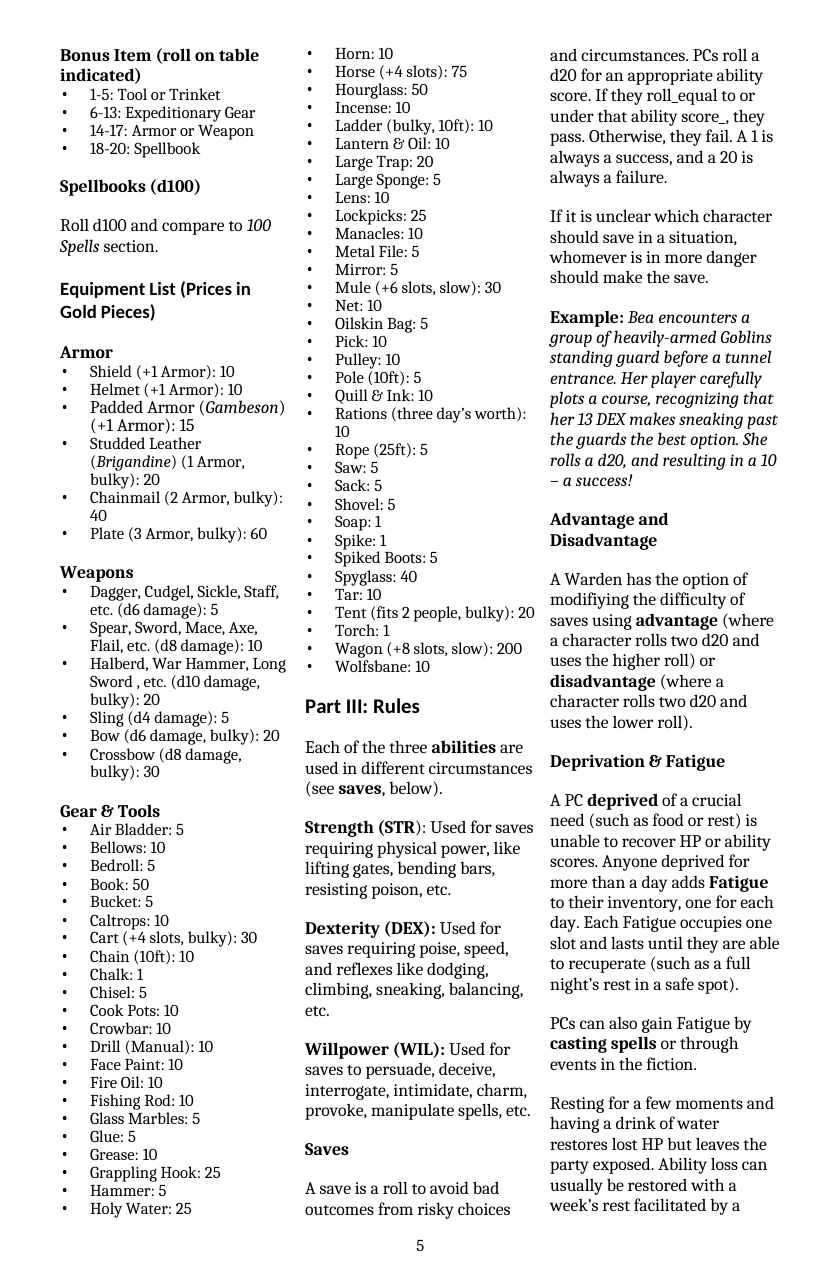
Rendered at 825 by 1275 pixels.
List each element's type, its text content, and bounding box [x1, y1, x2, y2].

list Wagon (+8 slots, slow): 200 [305, 640, 535, 658]
list Air Bladder: 5 [60, 821, 290, 839]
text Bonus Item (roll on table indicated) [60, 45, 290, 86]
text Saves [305, 1139, 535, 1160]
list Holy Water: 25 [60, 1200, 290, 1218]
text and circumstances. PCs roll a d20 for an appropriate ability score. If they roll_equal to or under that ability score_, they pass. Otherwise, they fail. A 1 is always a success, and a 20 is always a failure. [550, 45, 780, 188]
list Crowbar: 10 [60, 1020, 290, 1038]
list Glue: 5 [60, 1128, 290, 1146]
text Advantage and Disadvantage [550, 509, 780, 550]
list Oilskin Bag: 5 [305, 315, 535, 333]
list Bellows: 10 [60, 839, 290, 857]
list Spyglass: 40 [305, 568, 535, 586]
list Tar: 10 [305, 586, 535, 604]
list Wolfsbane: 10 [305, 658, 535, 676]
list Cart (+4 slots, bulky): 30 [60, 929, 290, 948]
list Pole (10ft): 5 [305, 369, 535, 387]
list Halberd, War Hammer, Long Sword , etc. (d10 damage, bulky): 20 [60, 655, 290, 709]
list Hammer: 5 [60, 1182, 290, 1200]
text Roll d100 and compare to 100 Spells section. [60, 216, 290, 257]
list Padded Armor (Gambeson) (+1 Armor): 15 [60, 399, 290, 435]
text Resting for a few moments and having a drink of water restores lost HP but leaves the party exposed. Ability loss can usually be restored with a week’s rest facilitated by a [550, 1093, 780, 1216]
list Shield (+1 Armor): 10 [60, 363, 290, 381]
list Incense: 10 [305, 99, 535, 117]
list Bedroll: 5 [60, 857, 290, 876]
list Ladder (bulky, 10ft): 10 [305, 117, 535, 135]
list Helmet (+1 Armor): 10 [60, 381, 290, 399]
list Pulley: 10 [305, 351, 535, 369]
list Horse (+4 slots): 75 [305, 63, 535, 81]
text A PC deprived of a crucial need (such as food or rest) is unable to recover HP or ability scores. Anyone deprived for more than a day adds Fatigue to their inventory, one for each day. Each Fatigue occupies one slot and lasts until they are able to recuperate (such as a full night’s rest in a safe spot). [550, 790, 780, 994]
list Shovel: 5 [305, 496, 535, 513]
list Face Paint: 10 [60, 1056, 290, 1074]
list Spear, Sword, Mace, Axe, Flail, etc. (d8 damage): 10 [60, 619, 290, 655]
list Bucket: 5 [60, 893, 290, 912]
list Quill & Ink: 10 [305, 387, 535, 405]
text Gear & Tools [60, 801, 290, 821]
list 1-5: Tool or Trinket [60, 86, 290, 104]
subtitle Part III: Rules [305, 694, 535, 719]
list Rope (25ft): 5 [305, 441, 535, 459]
list Lockpicks: 25 [305, 207, 535, 225]
list Mirror: 5 [305, 261, 535, 279]
list Chain (10ft): 10 [60, 948, 290, 966]
list Caltrops: 10 [60, 912, 290, 929]
list Chisel: 5 [60, 984, 290, 1002]
list Spiked Boots: 5 [305, 549, 535, 568]
list Chainmail (2 Armor, bulky): 40 [60, 489, 290, 525]
list Spike: 1 [305, 532, 535, 549]
list Chalk: 1 [60, 966, 290, 984]
list Lens: 10 [305, 189, 535, 207]
list Crossbow (d8 damage, bulky): 30 [60, 746, 290, 782]
list Pick: 10 [305, 333, 535, 351]
list Drill (Manual): 10 [60, 1038, 290, 1056]
subtitle Equipment List (Prices in Gold Pieces) [60, 277, 290, 323]
list Grappling Hook: 25 [60, 1164, 290, 1182]
list 6-13: Expeditionary Gear [60, 104, 290, 122]
text Deprivation & Fatigue [550, 751, 780, 772]
list Mule (+6 slots, slow): 30 [305, 279, 535, 297]
list Large Sponge: 5 [305, 171, 535, 189]
list Torch: 1 [305, 622, 535, 640]
list Grease: 10 [60, 1146, 290, 1164]
list Horn: 10 [305, 45, 535, 63]
list Cook Pots: 10 [60, 1002, 290, 1020]
text Example: Bea encounters a group of heavily-armed Goblins standing guard before a tunnel entrance. Her player carefully plots a course, recognizing that her 13 DEX makes sneaking past the guards the best option. She rolls a d20, and resulting in a 10 – a success! [550, 307, 780, 491]
list Rations (three day’s worth): 10 [305, 405, 535, 441]
list Large Trap: 20 [305, 153, 535, 171]
list Net: 10 [305, 297, 535, 315]
list 14-17: Armor or Weapon [60, 122, 290, 140]
text Armor [60, 343, 290, 363]
list Plate (3 Armor, bulky): 60 [60, 525, 290, 543]
text PCs can also gain Fatigue by casting spells or through events in the fiction. [550, 1013, 780, 1074]
list Hourglass: 50 [305, 81, 535, 99]
text Willpower (WIL): Used for saves to persuade, deceive, interrogate, intimidate, charm, provoke, manipulate spells, etc. [305, 1039, 535, 1121]
list Bow (d6 damage, bulky): 20 [60, 727, 290, 746]
list Dagger, Cudgel, Sickle, Staff, etc. (d6 damage): 5 [60, 583, 290, 619]
list Fire Oil: 10 [60, 1074, 290, 1092]
list Sack: 5 [305, 477, 535, 496]
list Manacles: 10 [305, 225, 535, 243]
text A save is a roll to avoid bad outcomes from risky choices [305, 1179, 535, 1219]
list Soap: 1 [305, 513, 535, 532]
text If it is unclear which character should save in a situation, whomever is in more danger should make the save. [550, 207, 780, 288]
list Tent (fits 2 people, bulky): 20 [305, 604, 535, 622]
list Saw: 5 [305, 459, 535, 477]
list Studded Leather (Brigandine) (1 Armor, bulky): 20 [60, 435, 290, 489]
list Book: 50 [60, 876, 290, 893]
text Each of the three abilities are used in different circumstances (see saves, below). [305, 738, 535, 799]
list Fishing Rod: 10 [60, 1092, 290, 1110]
text Dexterity (DEX): Used for saves requiring poise, speed, and reflexes like dodging, climbing, sneaking, balancing, etc. [305, 918, 535, 1020]
text A Warden has the option of modifiying the difficulty of saves using advantage (where a character rolls two d20 and uses the higher roll) or disadvantage (where a character rolls two d20 and uses the lower roll). [550, 569, 780, 732]
list Lantern & Oil: 10 [305, 135, 535, 153]
list Sling (d4 damage): 5 [60, 709, 290, 727]
text Spellbooks (d100) [60, 177, 290, 197]
list 18-20: Spellbook [60, 140, 290, 158]
list Glass Marbles: 5 [60, 1110, 290, 1128]
text Weapons [60, 563, 290, 583]
list Metal File: 5 [305, 243, 535, 261]
text Strength (STR): Used for saves requiring physical power, like lifting gates, bending bars, resisting poison, etc. [305, 818, 535, 899]
